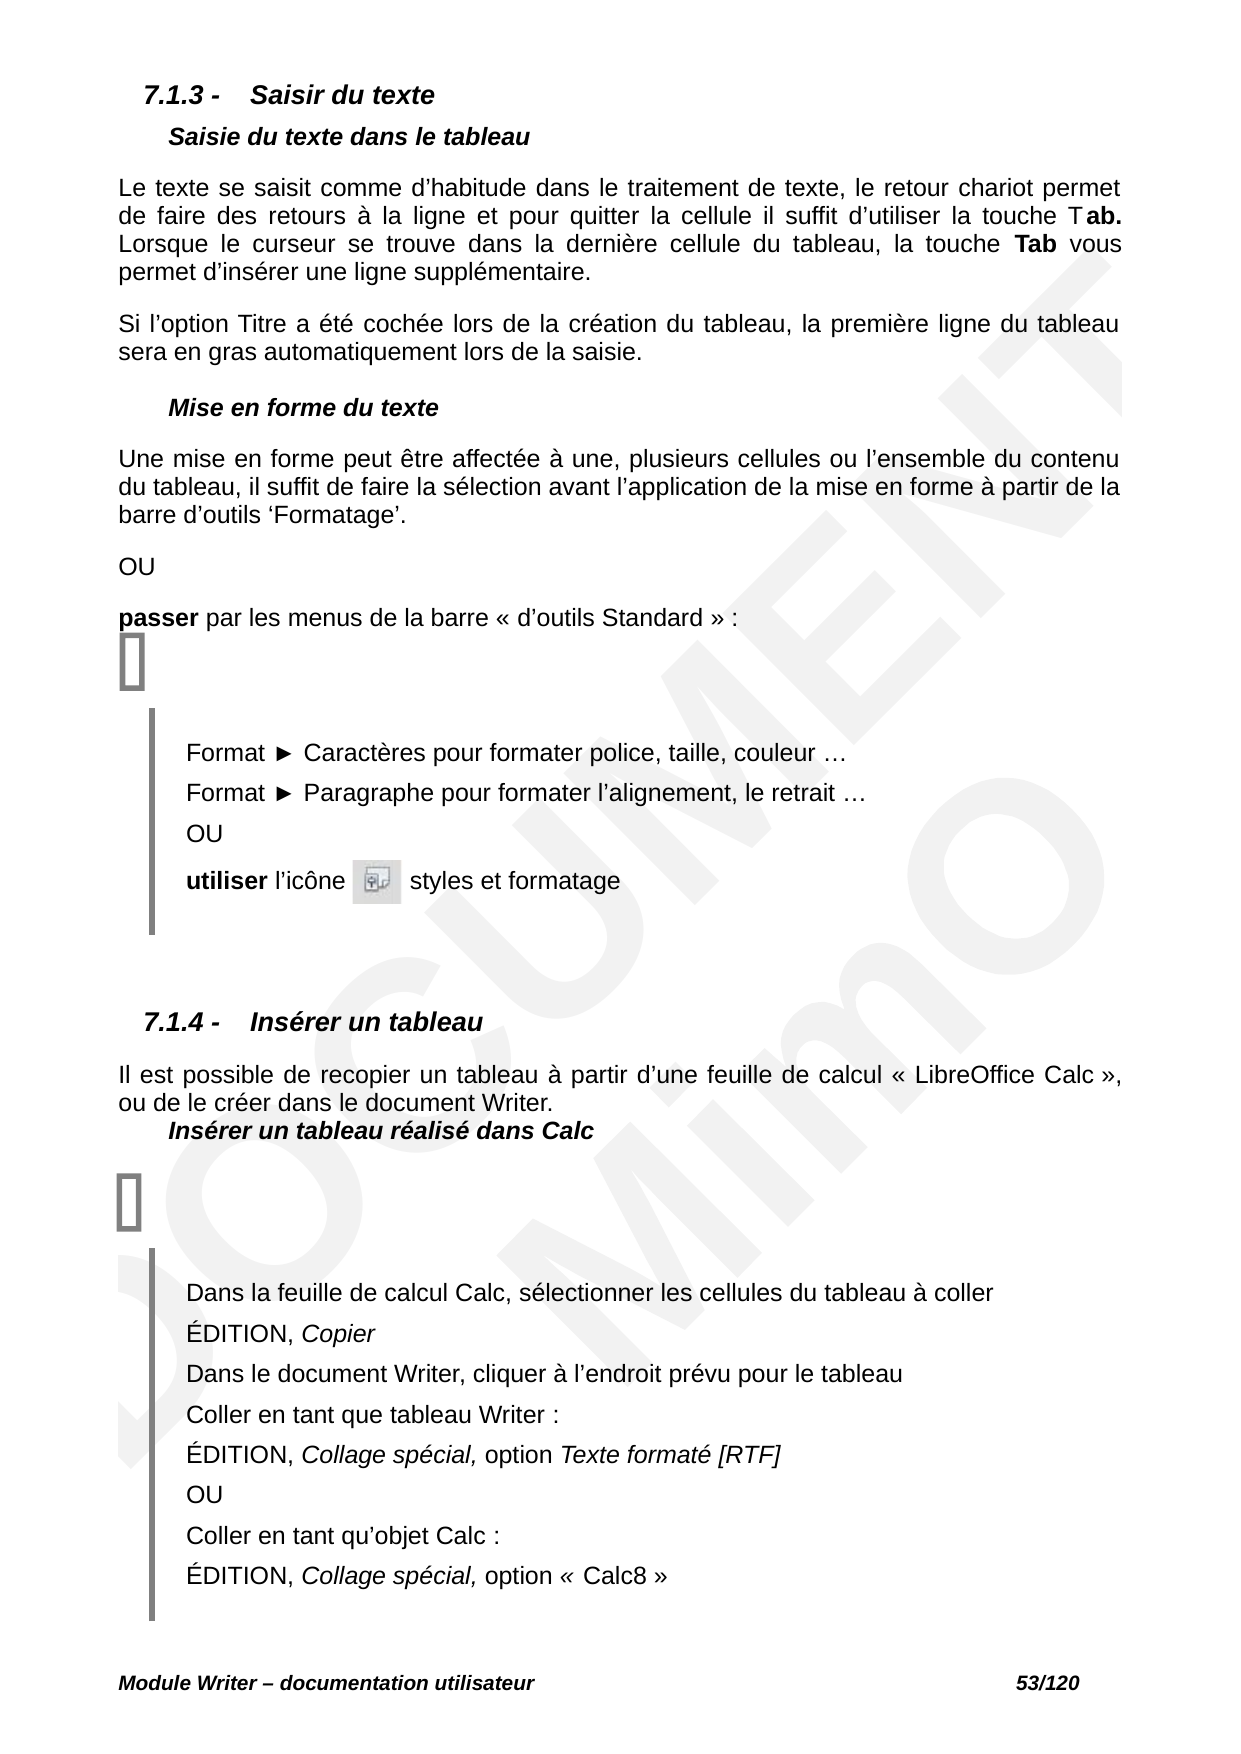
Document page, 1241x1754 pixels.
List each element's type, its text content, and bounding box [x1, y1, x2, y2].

text OU [487, 1451, 495, 1462]
text Le texte se saisit comme d’habitude dans le traitement de texte, le retour chariot permet de faire des retours à la ligne et pour quitter la cellule il suffit d’utiliser la touche Tab. Lorsque le curseur se trouve dans la dernière cellule du tableau, la touche Tab vous permet d’insérer une ligne supplémentaire. [118, 174, 1122, 286]
text 8 [118, 632, 1122, 707]
text utiliser l’icône styles et formatage [155, 829, 1122, 935]
text Une mise en forme peut être affectée à une, plusieurs cellules ou l’ensemble du contenu du tableau, il suffit de faire la sélection avant l’application de la mise en forme à partir de la barre d’outils ‘Formatage’. [118, 445, 1122, 529]
text Format ► Paragraphe pour formater l’alignement, le retrait … [155, 748, 1122, 788]
subtitle Insérer un tableau réalisé dans Calc [168, 1117, 1122, 1145]
subtitle Saisie du texte dans le tableau [168, 123, 1122, 151]
text OU [636, 1451, 644, 1462]
text OU [155, 1450, 1122, 1491]
text ÉDITION, Collage spécial, option « Calc8 » [155, 1531, 1122, 1621]
text passer par les menus de la barre « d’outils Standard » : [118, 604, 1122, 632]
text ÉDITION, Collage spécial, option Texte formaté [RTF] [155, 1410, 1122, 1450]
text OU [527, 1451, 535, 1462]
subtitle Mise en forme du texte [168, 393, 1122, 421]
text OU [190, 1487, 201, 1491]
picture [352, 860, 403, 904]
text OU [409, 1451, 416, 1462]
text OU [361, 1451, 368, 1461]
text OU [155, 788, 1122, 829]
text OU [322, 1451, 330, 1462]
text Coller en tant qu’objet Calc : [155, 1491, 1122, 1531]
text OU [118, 552, 1122, 580]
text 8 [115, 1145, 1122, 1248]
text Dans la feuille de calcul Calc, sélectionner les cellules du tableau à coller [155, 1248, 1122, 1288]
text ÉDITION, Copier [155, 1288, 1122, 1329]
text OU [277, 1450, 283, 1460]
text Il est possible de recopier un tableau à partir d’une feuille de calcul « LibreOffice Calc », ou de le créer dans le document Writer. [118, 1061, 1122, 1117]
text OU [730, 1450, 740, 1454]
text OU [206, 1450, 216, 1461]
text Si l’option Titre a été cochée lors de la création du tableau, la première ligne du tableau sera en gras automatiquement lors de la saisie. [118, 309, 1122, 365]
text OU [502, 1451, 509, 1462]
text Dans le document Writer, cliquer à l’endroit prévu pour le tableau [155, 1329, 1122, 1369]
text OU [253, 1450, 265, 1461]
subtitle Saisir du texte [143, 80, 1122, 110]
subtitle Insérer un tableau [143, 1007, 1122, 1038]
text Format ► Caractères pour formater police, taille, couleur … [149, 707, 1122, 748]
text Coller en tant que tableau Writer : [155, 1369, 1122, 1410]
